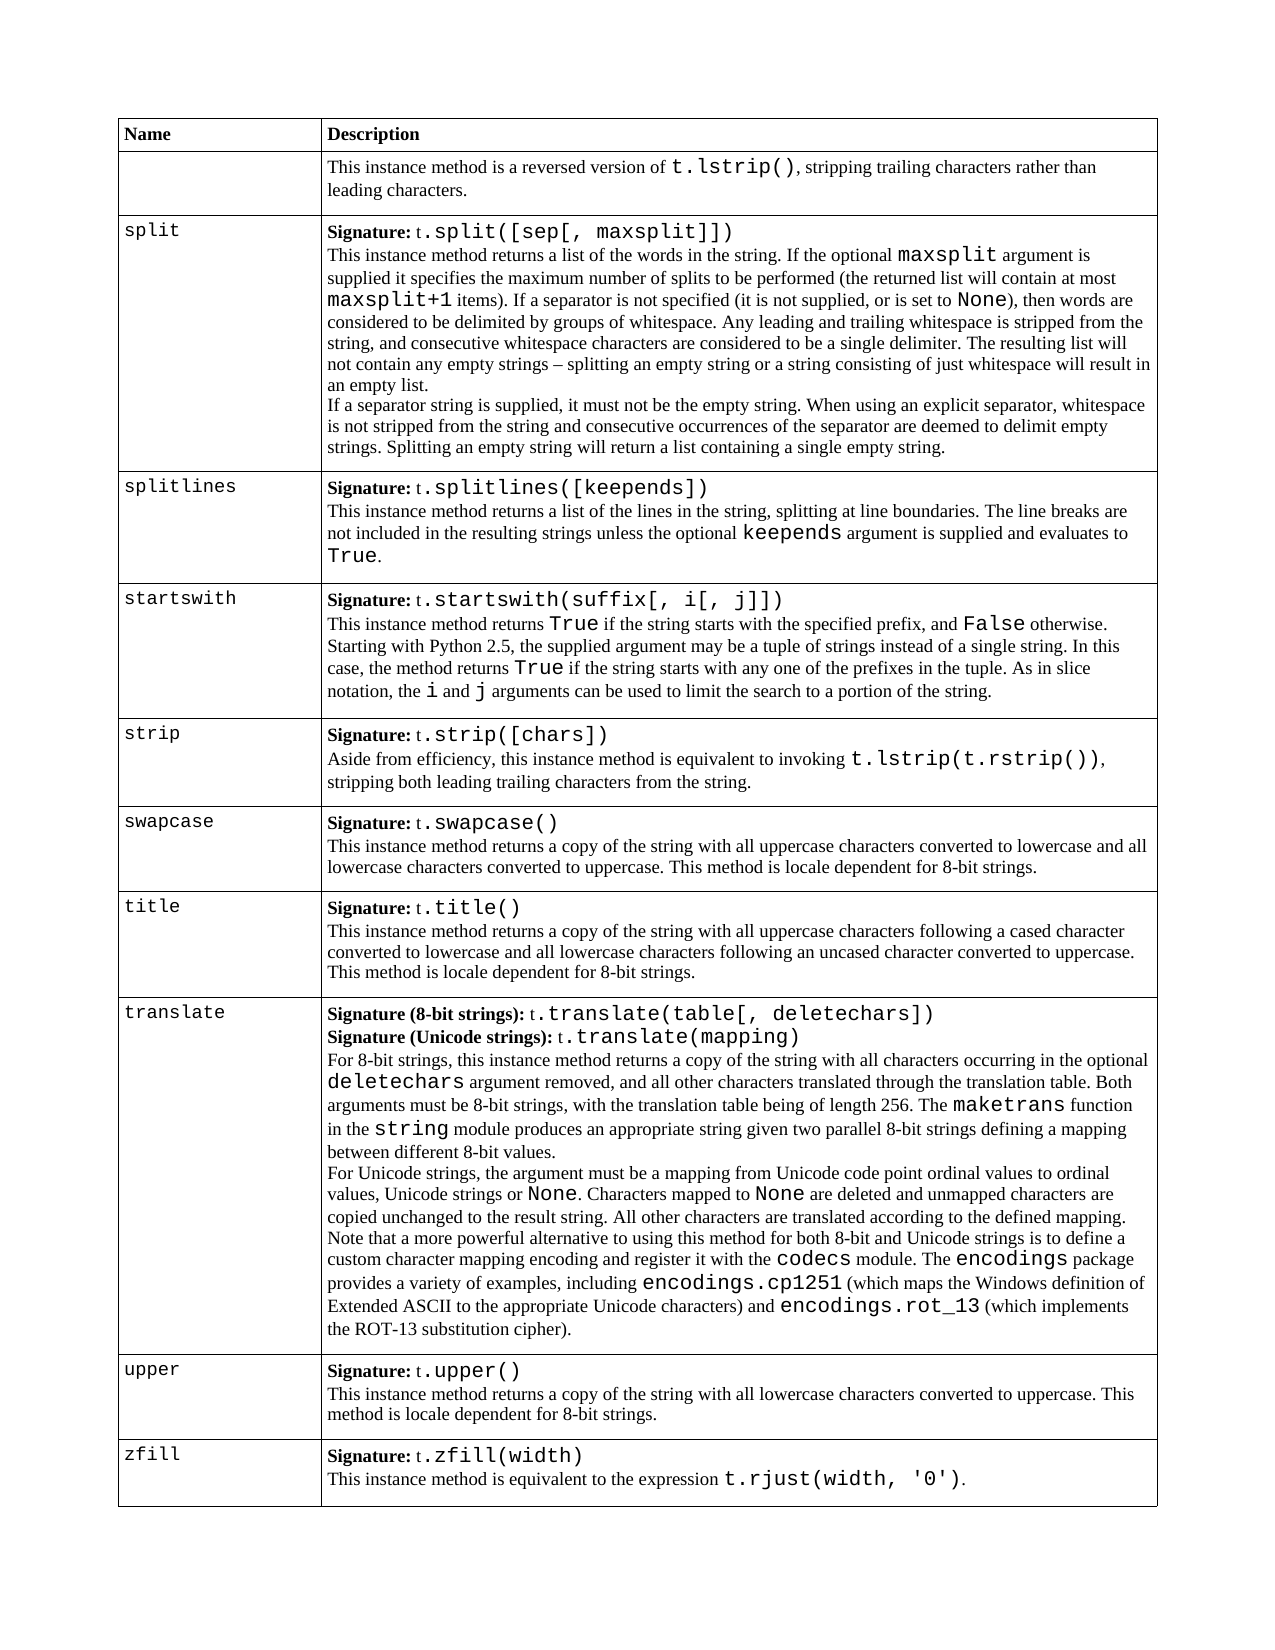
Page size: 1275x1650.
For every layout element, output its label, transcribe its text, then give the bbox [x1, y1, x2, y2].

table_cell title [119, 892, 321, 997]
table_cell split [119, 216, 321, 471]
table_cell This instance method is a reversed version of t.lstrip(), stripping trailing characters rather than leading characters. [322, 152, 1157, 215]
table_cell translate [119, 998, 321, 1354]
table_cell zfill [119, 1440, 321, 1506]
table_cell startswith [119, 584, 321, 718]
table_header Description [322, 119, 1157, 151]
table_cell [119, 152, 321, 215]
table_cell swapcase [119, 807, 321, 891]
table_cell Signature: t.splitlines([keepends]) This instance method returns a list of the lines in the string, splitting at line boundaries. The line breaks are not included in the resulting strings unless the optional keepends argument is supplied and evaluates to True. [322, 472, 1157, 583]
table_cell upper [119, 1355, 321, 1439]
table_cell splitlines [119, 472, 321, 583]
table_cell Signature (8-bit strings): t.translate(table[, deletechars]) Signature (Unicode strings): t.translate(mapping) For 8-bit strings, this instance method returns a copy of the string with all characters occurring in the optional deletechars argument removed, and all other characters translated through the translation table. Both arguments must be 8-bit strings, with the translation table being of length 256. The maketrans function in the string module produces an appropriate string given two parallel 8-bit strings defining a mapping between different 8-bit values. For Unicode strings, the argument must be a mapping from Unicode code point ordinal values to ordinal values, Unicode strings or None. Characters mapped to None are deleted and unmapped characters are copied unchanged to the result string. All other characters are translated according to the defined mapping. Note that a more powerful alternative to using this method for both 8-bit and Unicode strings is to define a custom character mapping encoding and register it with the codecs module. The encodings package provides a variety of examples, including encodings.cp1251 (which maps the Windows definition of Extended ASCII to the appropriate Unicode characters) and encodings.rot_13 (which implements the ROT-13 substitution cipher). [322, 998, 1157, 1354]
table_cell Signature: t.title() This instance method returns a copy of the string with all uppercase characters following a cased character converted to lowercase and all lowercase characters following an uncased character converted to uppercase. This method is locale dependent for 8-bit strings. [322, 892, 1157, 997]
table_cell Signature: t.split([sep[, maxsplit]]) This instance method returns a list of the words in the string. If the optional maxsplit argument is supplied it specifies the maximum number of splits to be performed (the returned list will contain at most maxsplit+1 items). If a separator is not specified (it is not supplied, or is set to None), then words are considered to be delimited by groups of whitespace. Any leading and trailing whitespace is stripped from the string, and consecutive whitespace characters are considered to be a single delimiter. The resulting list will not contain any empty strings – splitting an empty string or a string consisting of just whitespace will result in an empty list. If a separator string is supplied, it must not be the empty string. When using an explicit separator, whitespace is not stripped from the string and consecutive occurrences of the separator are deemed to delimit empty strings. Splitting an empty string will return a list containing a single empty string. [322, 216, 1157, 471]
table_cell Signature: t.swapcase() This instance method returns a copy of the string with all uppercase characters converted to lowercase and all lowercase characters converted to uppercase. This method is locale dependent for 8-bit strings. [322, 807, 1157, 891]
table_header Name [119, 119, 321, 151]
table_cell Signature: t.strip([chars]) Aside from efficiency, this instance method is equivalent to invoking t.lstrip(t.rstrip()), stripping both leading trailing characters from the string. [322, 719, 1157, 806]
table_cell Signature: t.zfill(width) This instance method is equivalent to the expression t.rjust(width, '0'). [322, 1440, 1157, 1506]
table_cell strip [119, 719, 321, 806]
table_cell Signature: t.upper() This instance method returns a copy of the string with all lowercase characters converted to uppercase. This method is locale dependent for 8-bit strings. [322, 1355, 1157, 1439]
table_cell Signature: t.startswith(suffix[, i[, j]]) This instance method returns True if the string starts with the specified prefix, and False otherwise. Starting with Python 2.5, the supplied argument may be a tuple of strings instead of a single string. In this case, the method returns True if the string starts with any one of the prefixes in the tuple. As in slice notation, the i and j arguments can be used to limit the search to a portion of the string. [322, 584, 1157, 718]
